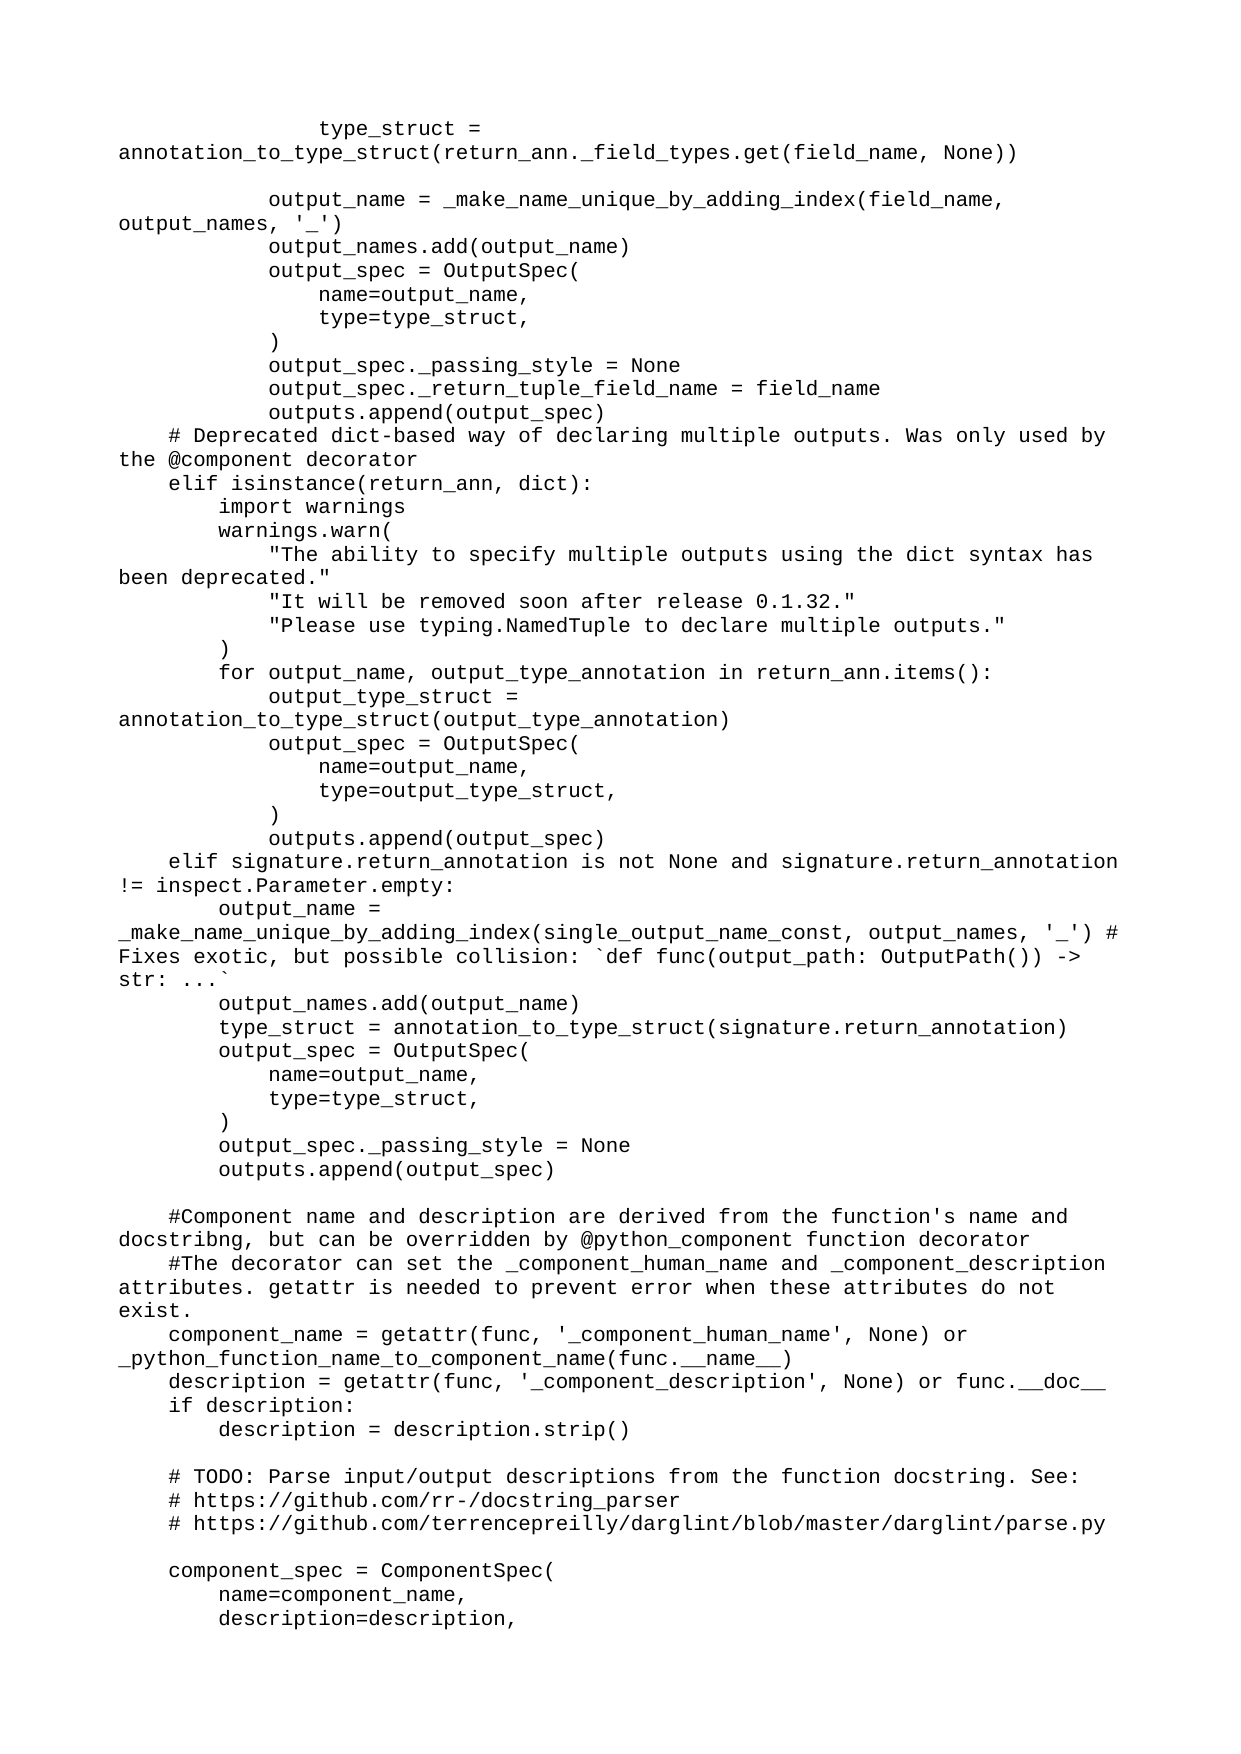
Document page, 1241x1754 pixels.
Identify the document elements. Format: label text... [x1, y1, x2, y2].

text ) [118, 1111, 1122, 1135]
text output_names.add(output_name) [118, 236, 1122, 260]
text type=type_struct, [118, 1088, 1122, 1111]
text output_spec = OutputSpec( [118, 733, 1122, 757]
text output_spec._passing_style = None [118, 1135, 1122, 1158]
text type_struct = annotation_to_type_struct(signature.return_annotation) [118, 1017, 1122, 1040]
text #Component name and description are derived from the function's name and docstribng, but can be overridden by @python_component function decorator [118, 1206, 1122, 1253]
text ) [118, 638, 1122, 662]
text description = getattr(func, '_component_description', None) or func.__doc__ [118, 1371, 1122, 1395]
text elif isinstance(return_ann, dict): [118, 473, 1122, 496]
text if description: [118, 1395, 1122, 1419]
text outputs.append(output_spec) [118, 827, 1122, 851]
text #The decorator can set the _component_human_name and _component_description attributes. getattr is needed to prevent error when these attributes do not exist. [118, 1253, 1122, 1324]
text name=output_name, [118, 284, 1122, 307]
text description=description, [118, 1608, 1122, 1631]
text # TODO: Parse input/output descriptions from the function docstring. See: [118, 1466, 1122, 1489]
text name=output_name, [118, 1064, 1122, 1088]
text elif signature.return_annotation is not None and signature.return_annotation != inspect.Parameter.empty: [118, 851, 1122, 898]
text output_spec._return_tuple_field_name = field_name [118, 378, 1122, 402]
text for output_name, output_type_annotation in return_ann.items(): [118, 662, 1122, 686]
text ) [118, 331, 1122, 354]
text type=output_type_struct, [118, 780, 1122, 804]
text outputs.append(output_spec) [118, 1158, 1122, 1182]
text type=type_struct, [118, 307, 1122, 331]
text # Deprecated dict-based way of declaring multiple outputs. Was only used by the @component decorator [118, 426, 1122, 473]
text "It will be removed soon after release 0.1.32." [118, 591, 1122, 615]
text import warnings [118, 496, 1122, 520]
text output_name = _make_name_unique_by_adding_index(field_name, output_names, '_') [118, 189, 1122, 236]
text name=component_name, [118, 1584, 1122, 1608]
text output_names.add(output_name) [118, 993, 1122, 1017]
text outputs.append(output_spec) [118, 402, 1122, 426]
text # https://github.com/rr-/docstring_parser [118, 1489, 1122, 1513]
text warnings.warn( [118, 520, 1122, 544]
text ) [118, 804, 1122, 827]
text "The ability to specify multiple outputs using the dict syntax has been deprecated." [118, 544, 1122, 591]
text description = description.strip() [118, 1419, 1122, 1442]
text output_spec._passing_style = None [118, 354, 1122, 378]
text name=output_name, [118, 757, 1122, 780]
text component_name = getattr(func, '_component_human_name', None) or _python_function_name_to_component_name(func.__name__) [118, 1324, 1122, 1371]
text "Please use typing.NamedTuple to declare multiple outputs." [118, 615, 1122, 638]
text output_spec = OutputSpec( [118, 1040, 1122, 1064]
text output_type_struct = annotation_to_type_struct(output_type_annotation) [118, 686, 1122, 733]
text # https://github.com/terrencepreilly/darglint/blob/master/darglint/parse.py [118, 1513, 1122, 1537]
text component_spec = ComponentSpec( [118, 1561, 1122, 1584]
text output_spec = OutputSpec( [118, 260, 1122, 284]
text output_name = _make_name_unique_by_adding_index(single_output_name_const, output_names, '_') # Fixes exotic, but possible collision: `def func(output_path: OutputPath()) -> str: ...` [118, 898, 1122, 993]
text type_struct = annotation_to_type_struct(return_ann._field_types.get(field_name, None)) [118, 118, 1122, 165]
